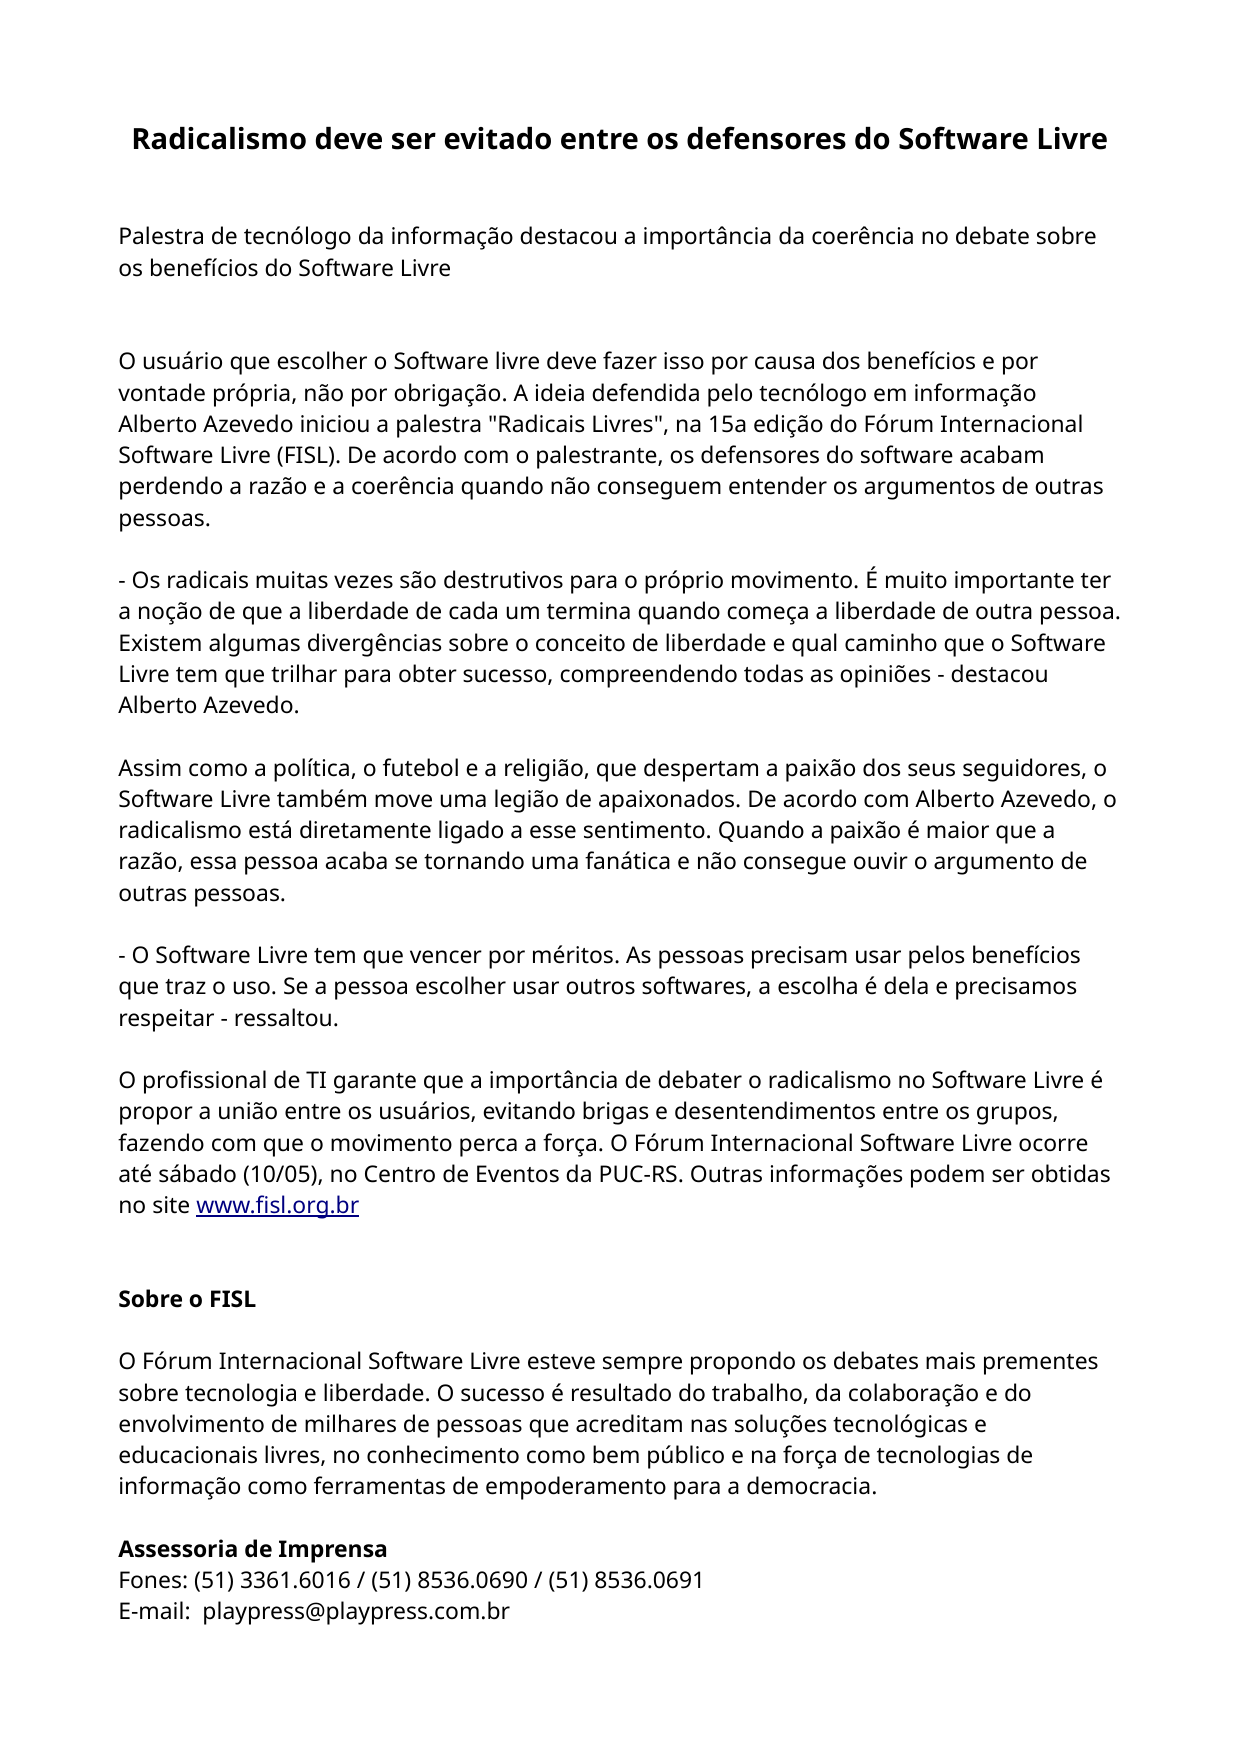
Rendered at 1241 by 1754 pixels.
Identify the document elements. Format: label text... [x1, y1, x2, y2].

text O Fórum Internacional Software Livre esteve sempre propondo os debates mais prementes sobre tecnologia e liberdade. O sucesso é resultado do trabalho, da colaboração e do envolvimento de milhares de pessoas que acreditam nas soluções tecnológicas e educacionais livres, no conhecimento como bem público e na força de tecnologias de informação como ferramentas de empoderamento para a democracia. [118, 1345, 1122, 1502]
text Sobre o FISL [118, 1283, 1122, 1314]
text - Os radicais muitas vezes são destrutivos para o próprio movimento. É muito importante ter a noção de que a liberdade de cada um termina quando começa a liberdade de outra pessoa. Existem algumas divergências sobre o conceito de liberdade e qual caminho que o Software Livre tem que trilhar para obter sucesso, compreendendo todas as opiniões - destacou Alberto Azevedo. [118, 564, 1122, 720]
text Radicalismo deve ser evitado entre os defensores do Software Livre [118, 118, 1122, 158]
text E-mail: playpress@playpress.com.br [118, 1595, 1122, 1627]
text - O Software Livre tem que vencer por méritos. As pessoas precisam usar pelos benefícios que traz o uso. Se a pessoa escolher usar outros softwares, a escolha é dela e precisamos respeitar - ressaltou. [118, 939, 1122, 1033]
text O usuário que escolher o Software livre deve fazer isso por causa dos benefícios e por vontade própria, não por obrigação. A ideia defendida pelo tecnólogo em informação Alberto Azevedo iniciou a palestra "Radicais Livres", na 15a edição do Fórum Internacional Software Livre (FISL). De acordo com o palestrante, os defensores do software acabam perdendo a razão e a coerência quando não conseguem entender os argumentos de outras pessoas. [118, 345, 1122, 533]
text Assessoria de Imprensa [118, 1533, 1122, 1564]
text Assim como a política, o futebol e a religião, que despertam a paixão dos seus seguidores, o Software Livre também move uma legião de apaixonados. De acordo com Alberto Azevedo, o radicalismo está diretamente ligado a esse sentimento. Quando a paixão é maior que a razão, essa pessoa acaba se tornando uma fanática e não consegue ouvir o argumento de outras pessoas. [118, 752, 1122, 908]
text Fones: (51) 3361.6016 / (51) 8536.0690 / (51) 8536.0691 [118, 1564, 1122, 1595]
text Palestra de tecnólogo da informação destacou a importância da coerência no debate sobre os benefícios do Software Livre [118, 220, 1122, 283]
text O profissional de TI garante que a importância de debater o radicalismo no Software Livre é propor a união entre os usuários, evitando brigas e desentendimentos entre os grupos, fazendo com que o movimento perca a força. O Fórum Internacional Software Livre ocorre até sábado (10/05), no Centro de Eventos da PUC-RS. Outras informações podem ser obtidas no site www.fisl.org.br [118, 1064, 1122, 1220]
